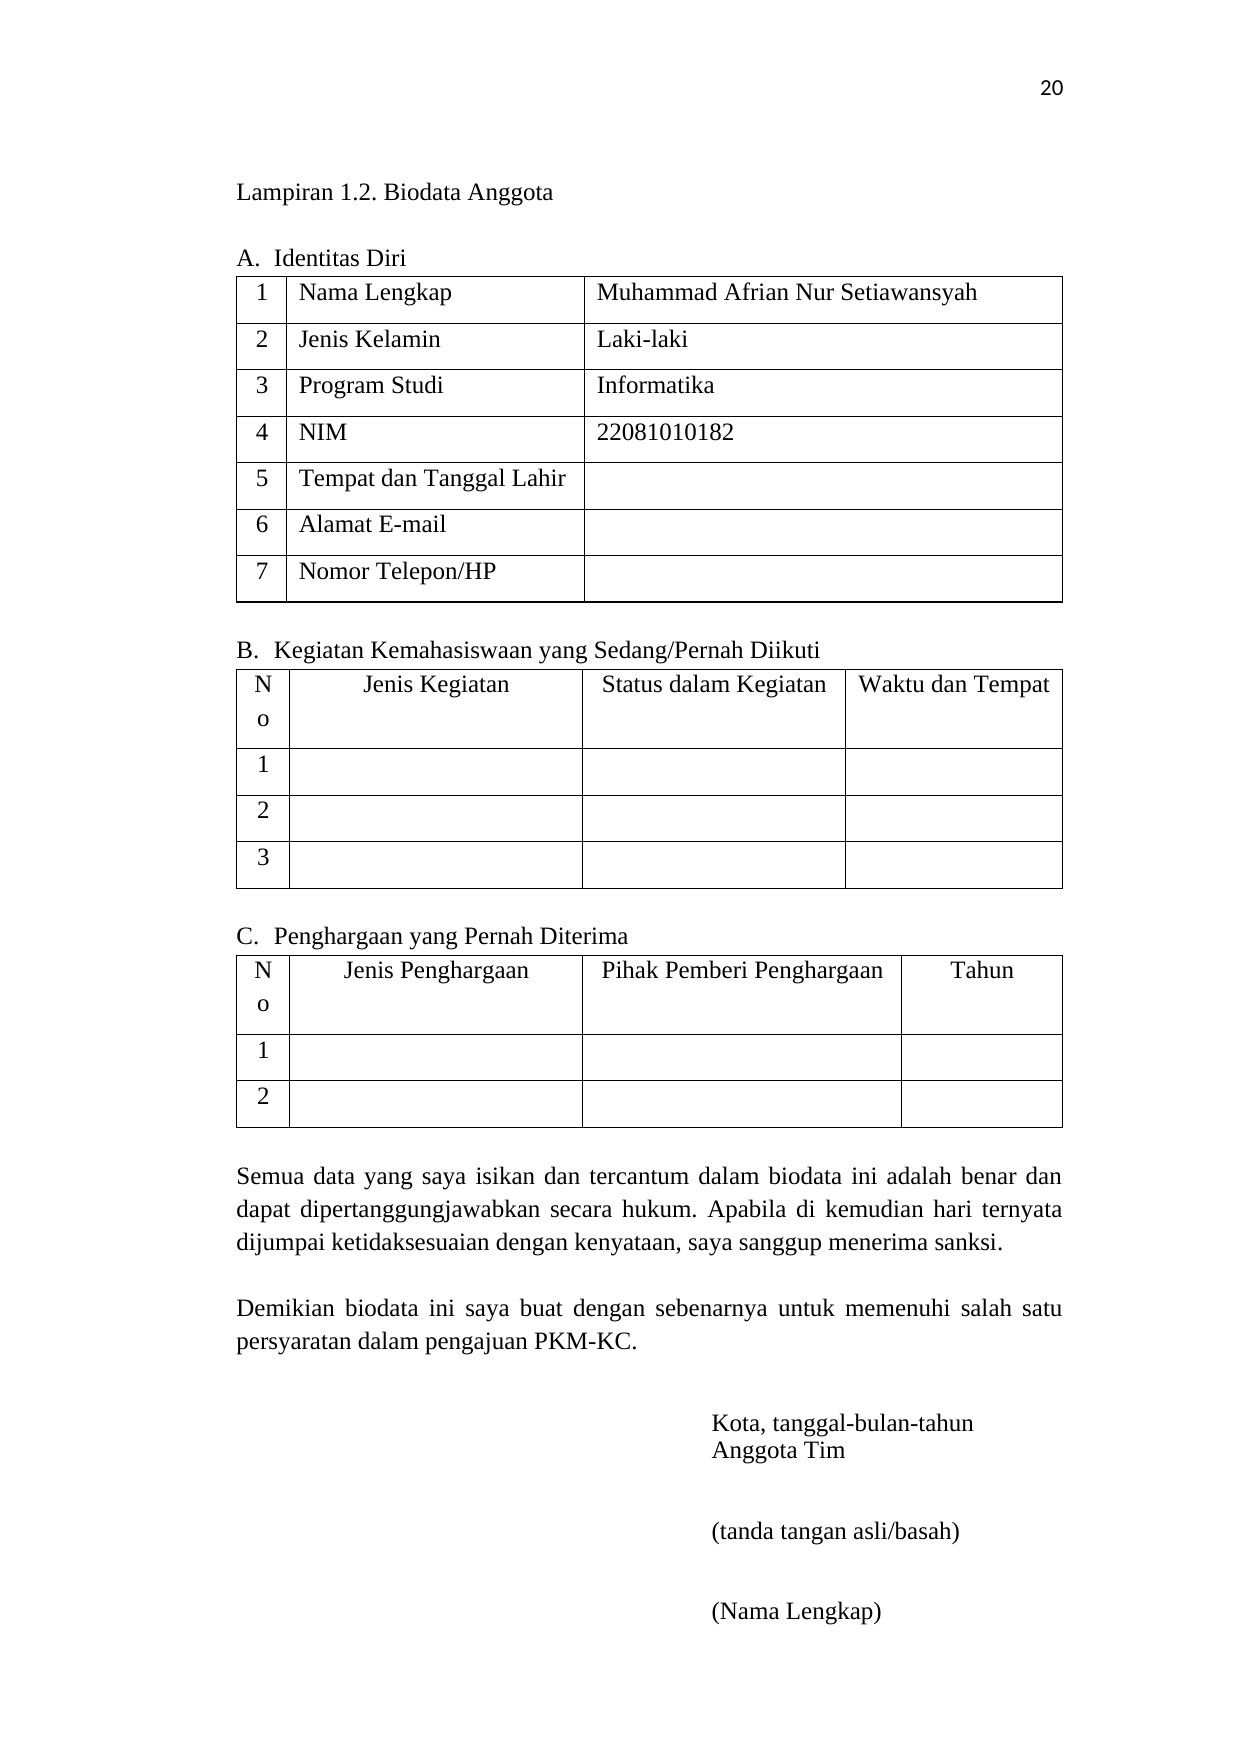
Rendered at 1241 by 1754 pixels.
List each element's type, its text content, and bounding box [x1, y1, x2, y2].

table_cell Jenis Kelamin [287, 324, 584, 369]
text Lampiran 1.2. Biodata Anggota [236, 177, 1063, 206]
table_cell Nomor Telepon/HP [287, 556, 584, 601]
table_cell Informatika [585, 370, 1062, 416]
text Semua data yang saya isikan dan tercantum dalam biodata ini adalah benar dan dapat dipertanggungjawabkan secara hukum. Apabila di kemudian hari ternyata dijumpai ketidaksesuaian dengan kenyataan, saya sanggup menerima sanksi. [236, 1161, 1063, 1256]
table_cell [583, 1035, 901, 1080]
table_cell 4 [237, 417, 286, 462]
table_cell Program Studi [287, 370, 584, 416]
table_cell 7 [237, 556, 286, 601]
table_header No [237, 670, 289, 748]
table_header No [237, 956, 289, 1034]
table_cell 22081010182 [585, 417, 1062, 462]
table_cell [583, 749, 845, 794]
table_cell [583, 1081, 901, 1127]
table_cell [846, 796, 1062, 841]
table_cell 2 [237, 324, 286, 369]
list Kegiatan Kemahasiswaan yang Sedang/Pernah Diikuti [236, 636, 1063, 664]
table_header Tahun [902, 956, 1062, 1034]
table_header Jenis Kegiatan [290, 670, 582, 748]
table_header Pihak Pemberi Penghargaan [583, 956, 901, 1034]
table_cell [585, 463, 1062, 508]
table_cell [902, 1081, 1062, 1127]
table_cell [583, 796, 845, 841]
table_cell 3 [237, 370, 286, 416]
table_header Muhammad Afrian Nur Setiawansyah [585, 277, 1062, 323]
table_cell NIM [287, 417, 584, 462]
text Demikian biodata ini saya buat dengan sebenarnya untuk memenuhi salah satu persyaratan dalam pengajuan PKM-KC. [236, 1293, 1063, 1355]
table_cell [585, 556, 1062, 601]
table_cell [585, 510, 1062, 555]
table_cell 2 [237, 796, 289, 841]
table_cell 3 [237, 842, 289, 887]
table_header Jenis Penghargaan [290, 956, 582, 1034]
table_cell [290, 1035, 582, 1080]
table_cell 1 [237, 1035, 289, 1080]
table_header Status dalam Kegiatan [583, 670, 845, 748]
table_cell [290, 749, 582, 794]
table_cell Alamat E-mail [287, 510, 584, 555]
table_cell [846, 842, 1062, 887]
list Penghargaan yang Pernah Diterima [236, 921, 1063, 950]
table_cell 2 [237, 1081, 289, 1127]
table_cell 6 [237, 510, 286, 555]
table_cell Tempat dan Tanggal Lahir [287, 463, 584, 508]
table_cell [902, 1035, 1062, 1080]
table_header 1 [237, 277, 286, 323]
table_cell 1 [237, 749, 289, 794]
table_cell [583, 842, 845, 887]
table_cell [290, 796, 582, 841]
table_cell [290, 842, 582, 887]
table_cell [290, 1081, 582, 1127]
table_cell [846, 749, 1062, 794]
table_cell Laki-laki [585, 324, 1062, 369]
table_header Waktu dan Tempat [846, 670, 1062, 748]
table_header Nama Lengkap [287, 277, 584, 323]
table_cell 5 [237, 463, 286, 508]
list Identitas Diri [236, 243, 1063, 272]
